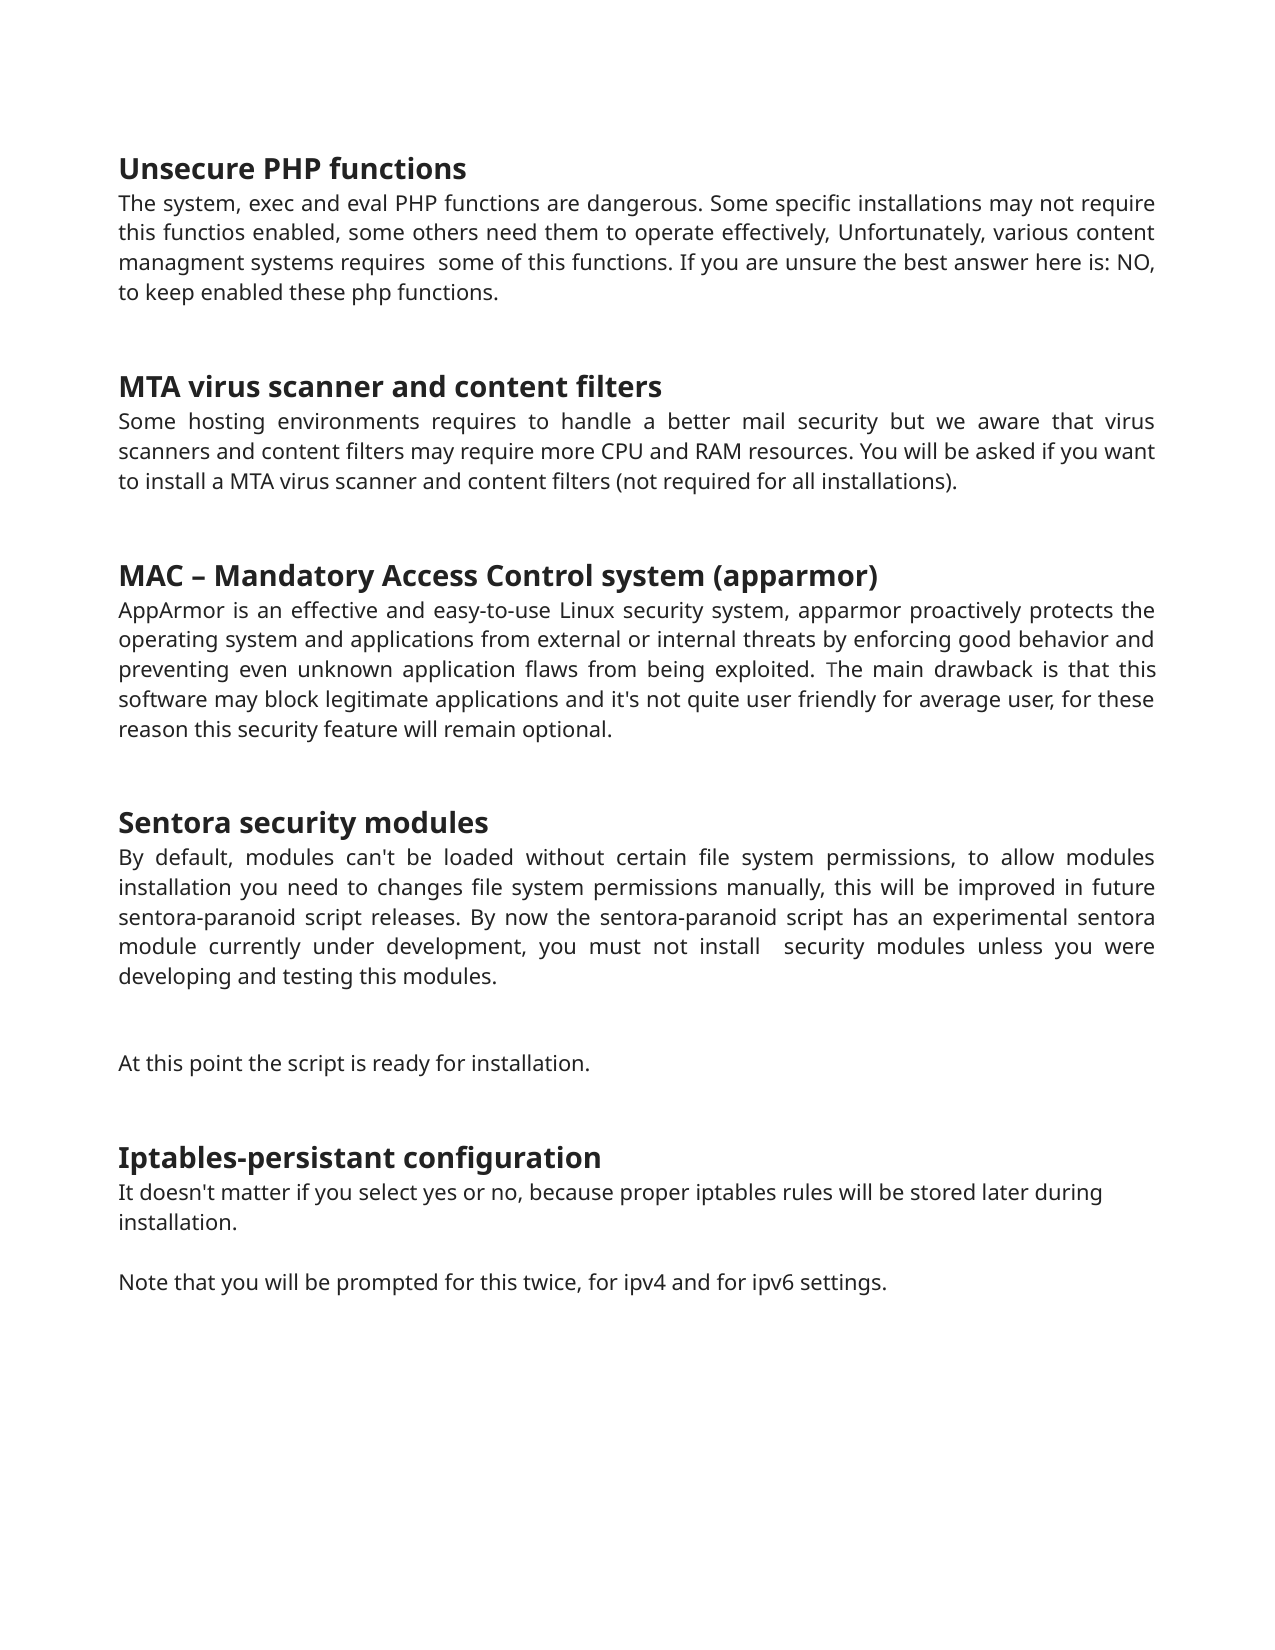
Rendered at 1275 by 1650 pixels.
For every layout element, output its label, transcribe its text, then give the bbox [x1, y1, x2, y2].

text Unsecure PHP functions [118, 148, 1157, 188]
text The system, exec and eval PHP functions are dangerous. Some specific installations may not require this functios enabled, some others need them to operate effectively, Unfortunately, various content managment systems requires some of this functions. If you are unsure the best answer here is: NO, to keep enabled these php functions. [118, 188, 1157, 307]
text It doesn't matter if you select yes or no, because proper iptables rules will be stored later during installation. [118, 1177, 1157, 1237]
text Some hosting environments requires to handle a better mail security but we aware that virus scanners and content filters may require more CPU and RAM resources. You will be asked if you want to install a MTA virus scanner and content filters (not required for all installations). [118, 406, 1157, 495]
text AppArmor is an effective and easy-to-use Linux security system, apparmor proactively protects the operating system and applications from external or internal threats by enforcing good behavior and preventing even unknown application flaws from being exploited. The main drawback is that this software may block legitimate applications and it's not quite user friendly for average user, for these reason this security feature will remain optional. [118, 595, 1157, 744]
text At this point the script is ready for installation. [118, 1048, 1157, 1078]
text Sentora security modules [118, 802, 1157, 842]
text Iptables-persistant configuration [118, 1138, 1157, 1177]
text MTA virus scanner and content filters [118, 366, 1157, 406]
text MAC – Mandatory Access Control system (apparmor) [118, 555, 1157, 595]
text Note that you will be prompted for this twice, for ipv4 and for ipv6 settings. [118, 1267, 1157, 1297]
text By default, modules can't be loaded without certain file system permissions, to allow modules installation you need to changes file system permissions manually, this will be improved in future sentora-paranoid script releases. By now the sentora-paranoid script has an experimental sentora module currently under development, you must not install security modules unless you were developing and testing this modules. [118, 842, 1157, 991]
